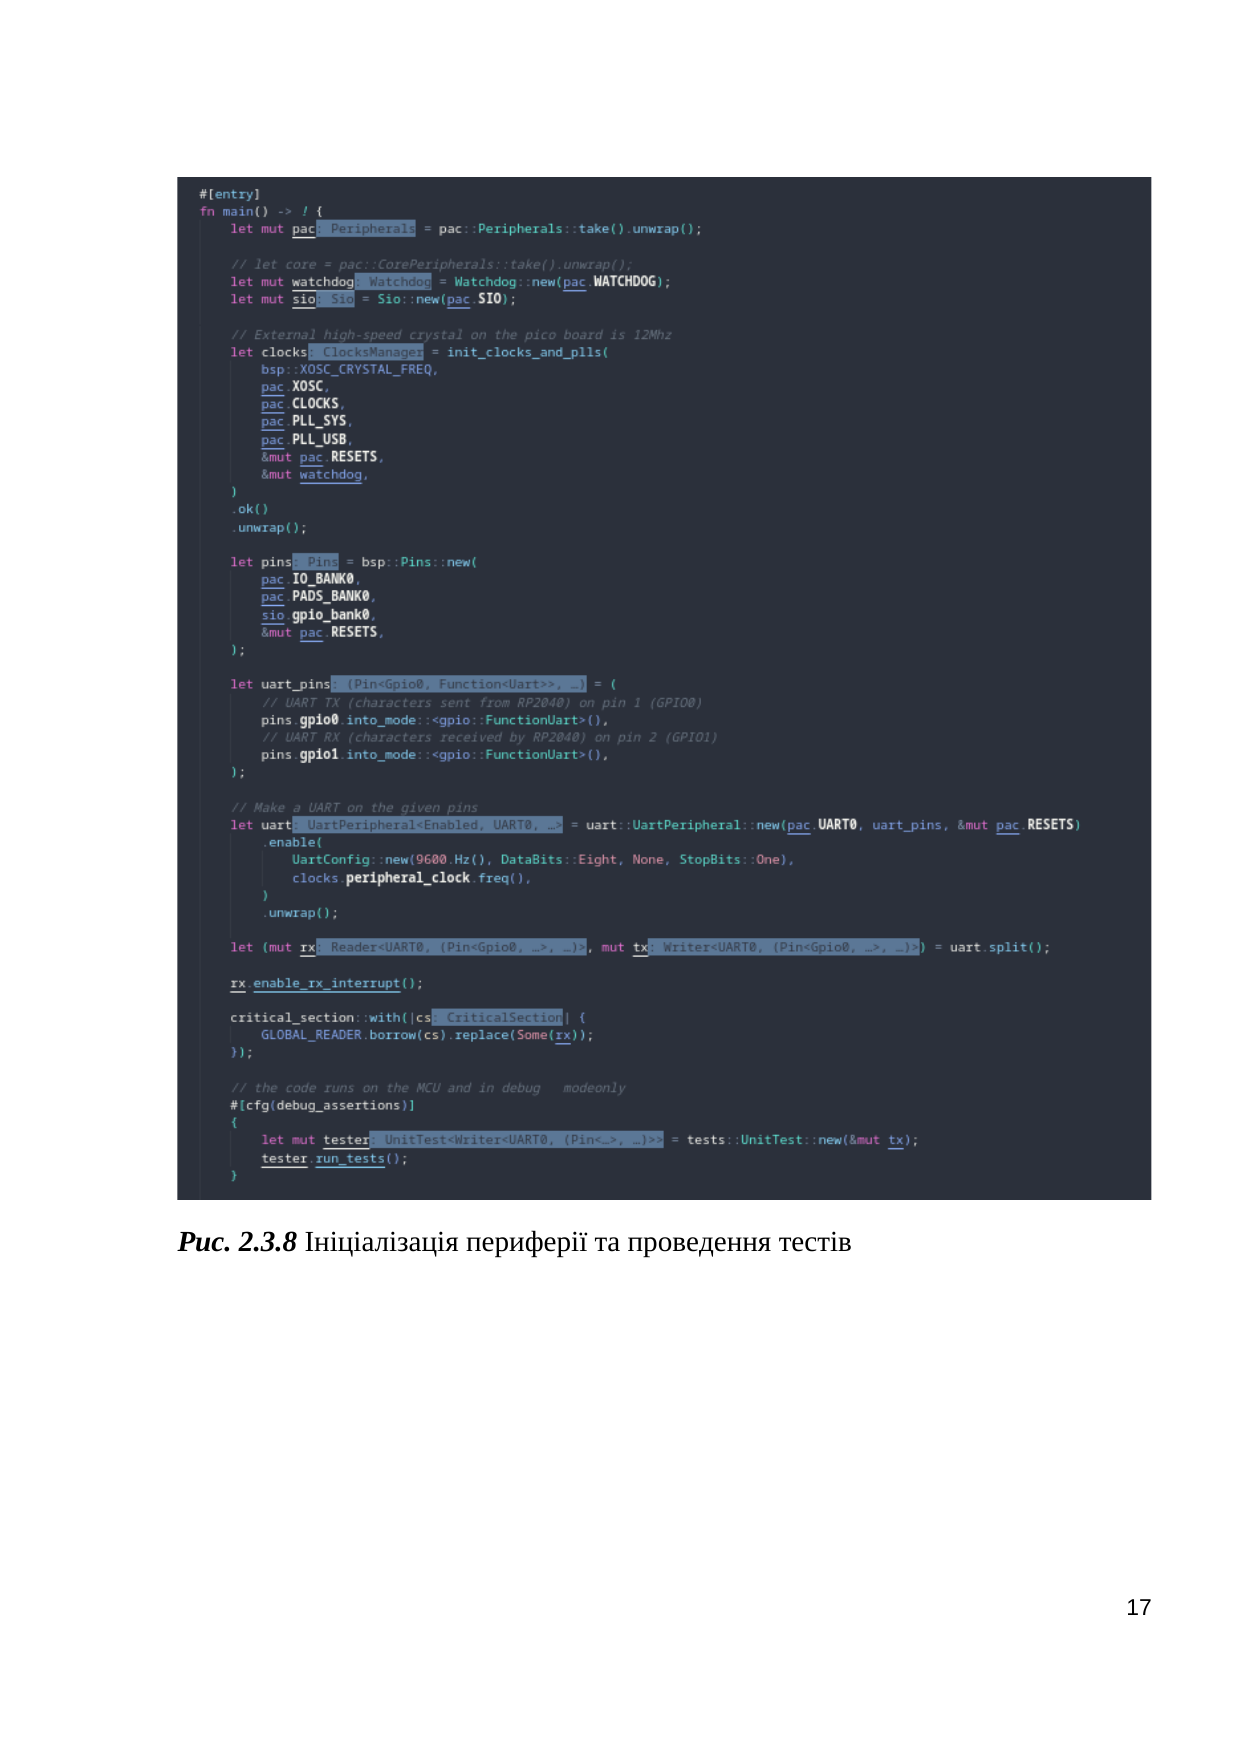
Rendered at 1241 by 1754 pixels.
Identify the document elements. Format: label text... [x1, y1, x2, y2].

picture [177, 177, 1152, 1200]
text Рис. 2.3.8 Ініціалізація периферії та проведення тестів [177, 1224, 1152, 1258]
